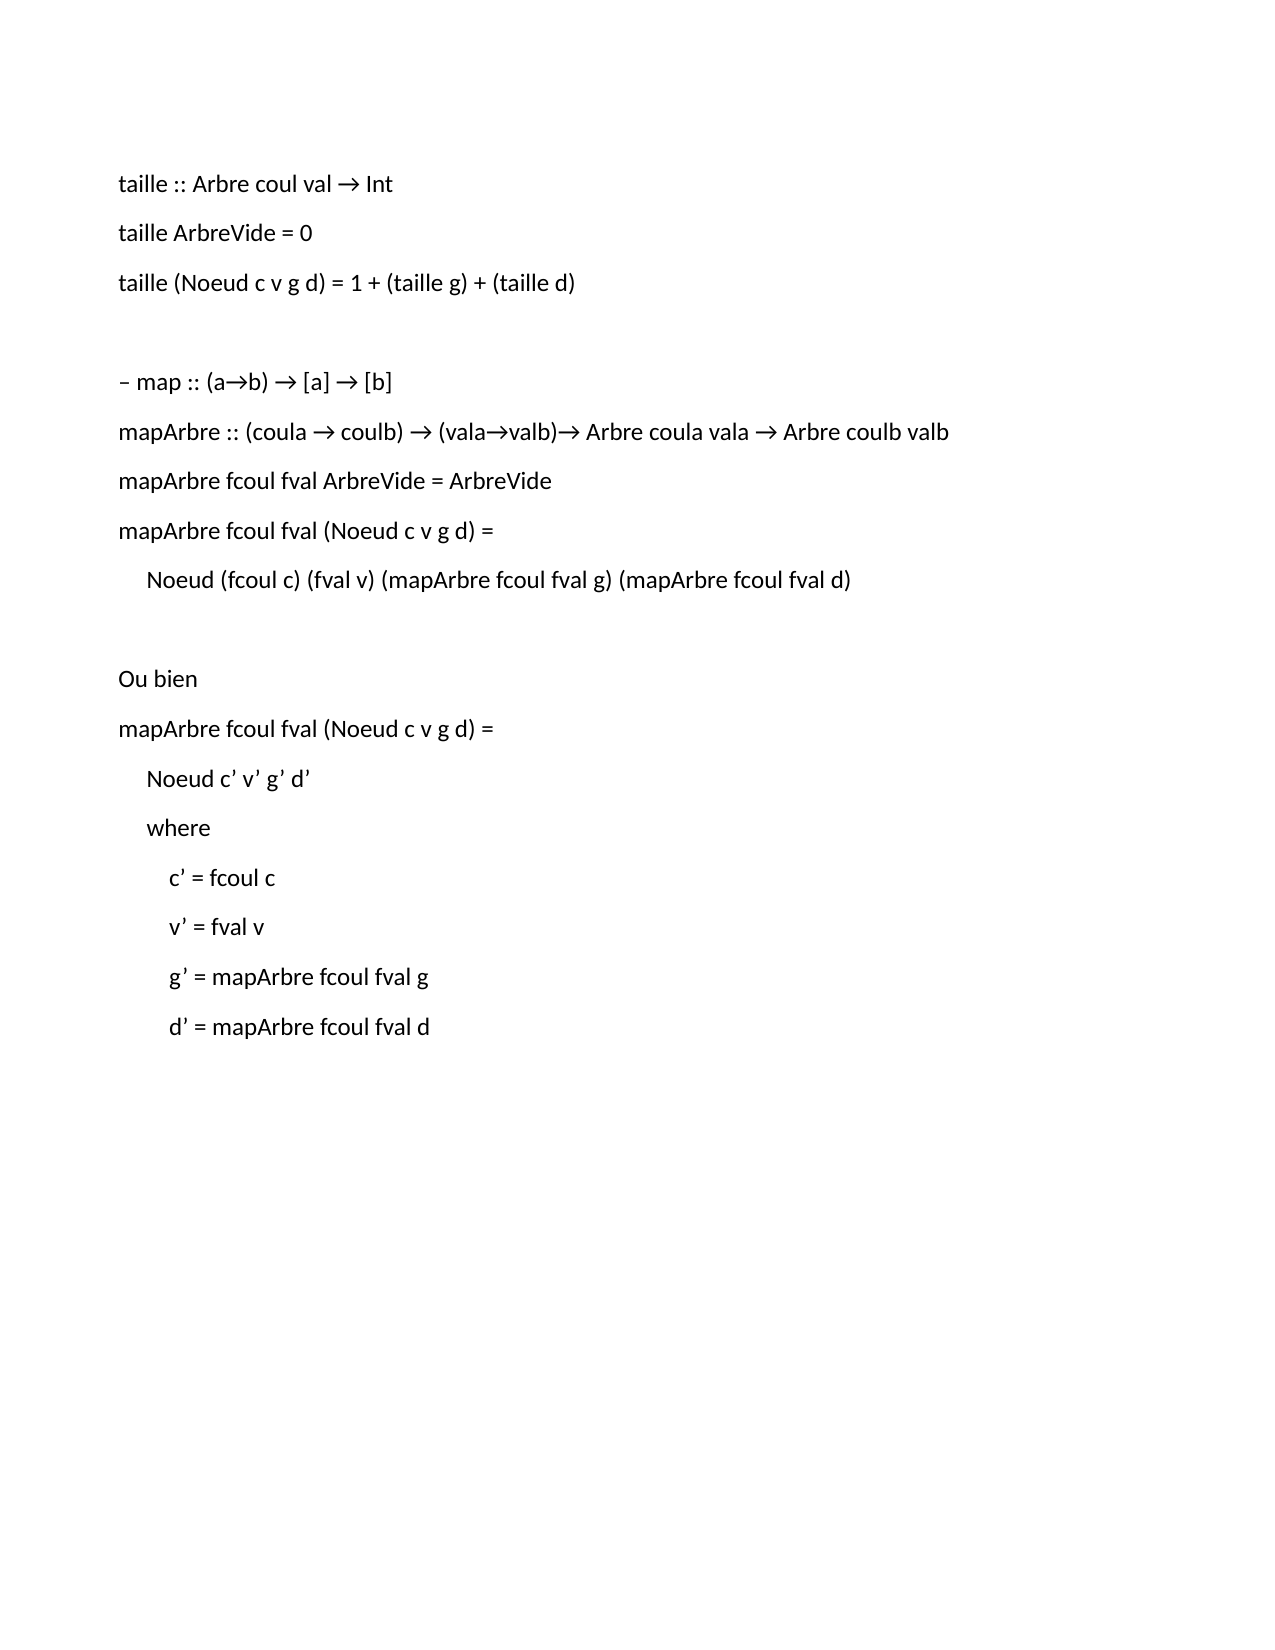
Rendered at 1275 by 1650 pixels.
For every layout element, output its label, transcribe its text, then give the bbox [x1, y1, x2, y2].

text v’ = fval v [118, 911, 1157, 942]
text Ou bien [118, 663, 1157, 694]
text – map :: (a→b) → [a] → [b] [118, 366, 1157, 397]
text taille ArbreVide = 0 [118, 217, 1157, 248]
text mapArbre fcoul fval (Noeud c v g d) = [118, 713, 1157, 744]
text Noeud c’ v’ g’ d’ [118, 763, 1157, 793]
text taille :: Arbre coul val → Int [118, 168, 1157, 198]
text g’ = mapArbre fcoul fval g [118, 961, 1157, 992]
text c’ = fcoul c [118, 862, 1157, 892]
text mapArbre fcoul fval (Noeud c v g d) = [118, 515, 1157, 545]
text mapArbre :: (coula → coulb) → (vala→valb)→ Arbre coula vala → Arbre coulb valb [118, 416, 1157, 446]
text where [118, 812, 1157, 843]
text Noeud (fcoul c) (fval v) (mapArbre fcoul fval g) (mapArbre fcoul fval d) [118, 564, 1157, 595]
text d’ = mapArbre fcoul fval d [118, 1011, 1157, 1041]
text taille (Noeud c v g d) = 1 + (taille g) + (taille d) [118, 267, 1157, 297]
text mapArbre fcoul fval ArbreVide = ArbreVide [118, 465, 1157, 496]
